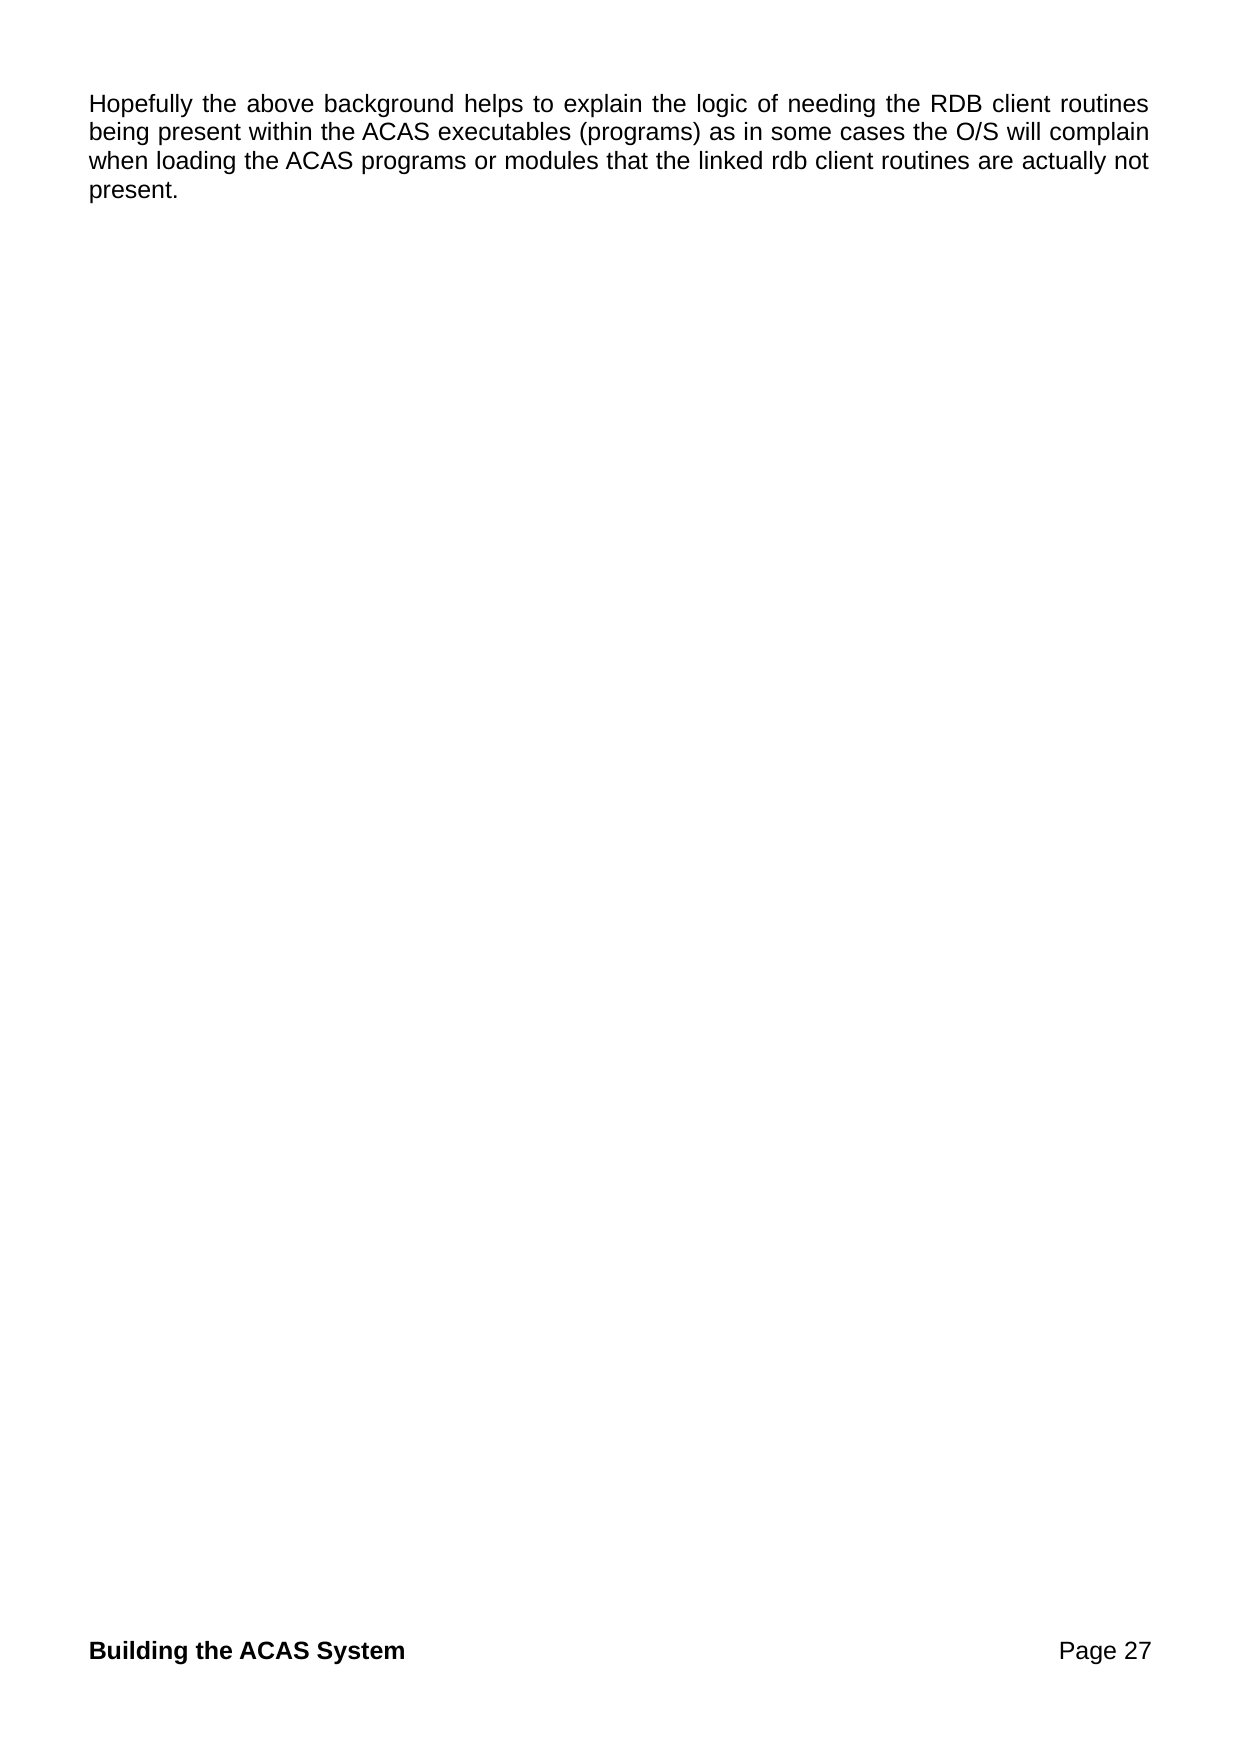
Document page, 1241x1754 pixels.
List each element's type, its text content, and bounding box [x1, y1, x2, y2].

text Hopefully the above background helps to explain the logic of needing the RDB client routines being present within the ACAS executables (programs) as in some cases the O/S will complain when loading the ACAS programs or modules that the linked rdb client routines are actually not present. [88, 88, 1152, 203]
